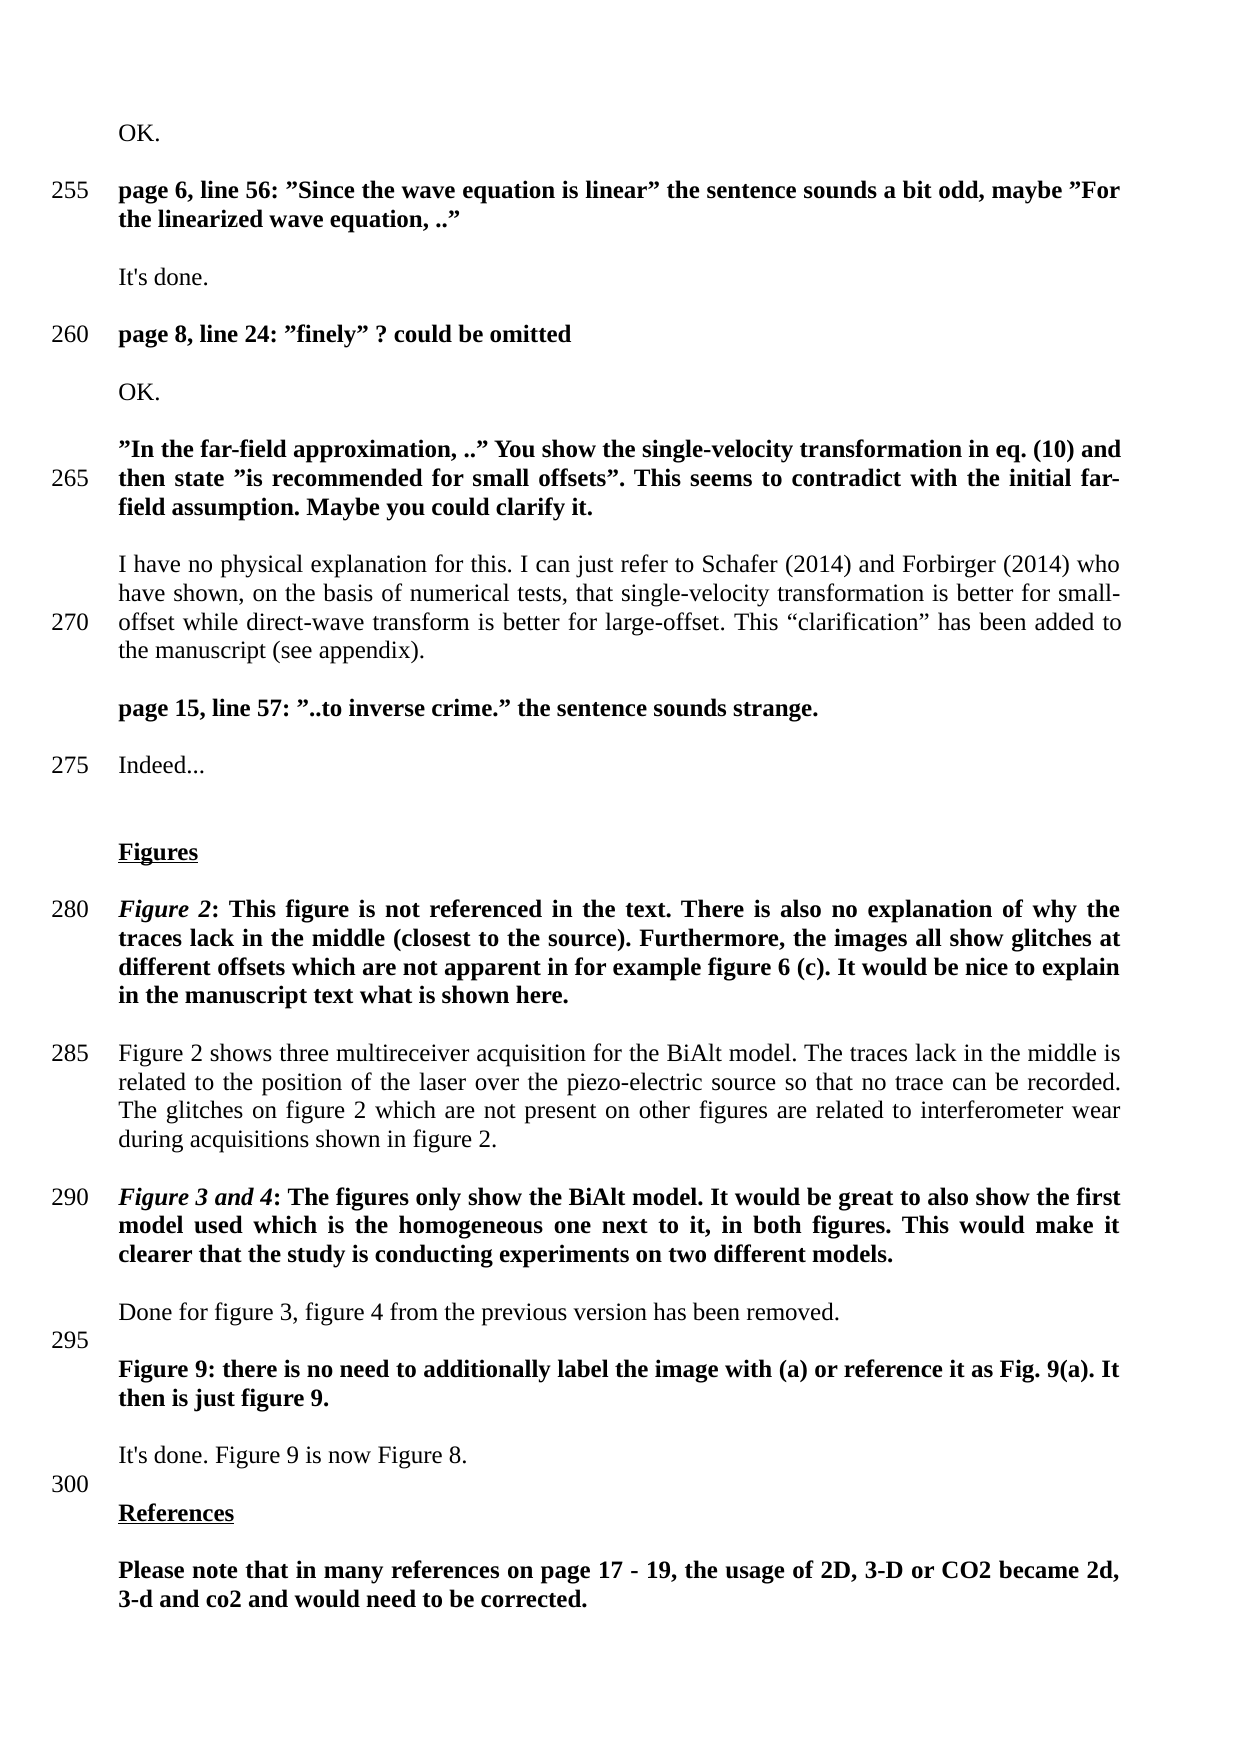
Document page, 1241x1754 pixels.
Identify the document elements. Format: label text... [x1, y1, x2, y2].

text Figure 2: This figure is not referenced in the text. There is also no explanation of why the traces lack in the middle (closest to the source). Furthermore, the images all show glitches at different offsets which are not apparent in for example figure 6 (c). It would be nice to explain in the manuscript text what is shown here. [118, 894, 1122, 1009]
text OK. [118, 377, 1122, 406]
text Figures [118, 837, 1122, 866]
text page 15, line 57: ”..to inverse crime.” the sentence sounds strange. [118, 693, 1122, 722]
text References [118, 1498, 1122, 1527]
text Indeed... [118, 751, 1122, 779]
text I have no physical explanation for this. I can just refer to Schafer (2014) and Forbirger (2014) who have shown, on the basis of numerical tests, that single-velocity transformation is better for small-offset while direct-wave transform is better for large-offset. This “clarification” has been added to the manuscript (see appendix). [118, 549, 1122, 664]
text ”In the far-field approximation, ..” You show the single-velocity transformation in eq. (10) and then state ”is recommended for small offsets”. This seems to contradict with the initial far-field assumption. Maybe you could clarify it. [118, 434, 1122, 521]
text It's done. Figure 9 is now Figure 8. [118, 1441, 1122, 1469]
text page 8, line 24: ”finely” ? could be omitted [118, 319, 1122, 348]
text Figure 3 and 4: The figures only show the BiAlt model. It would be great to also show the first model used which is the homogeneous one next to it, in both figures. This would make it clearer that the study is conducting experiments on two different models. [118, 1182, 1122, 1268]
text It's done. [118, 262, 1122, 291]
text Figure 9: there is no need to additionally label the image with (a) or reference it as Fig. 9(a). It then is just figure 9. [118, 1354, 1122, 1412]
text Please note that in many references on page 17 - 19, the usage of 2D, 3-D or CO2 became 2d, 3-d and co2 and would need to be corrected. [118, 1556, 1122, 1613]
text page 6, line 56: ”Since the wave equation is linear” the sentence sounds a bit odd, maybe ”For the linearized wave equation, ..” [118, 176, 1122, 233]
text Figure 2 shows three multireceiver acquisition for the BiAlt model. The traces lack in the middle is related to the position of the laser over the piezo-electric source so that no trace can be recorded. The glitches on figure 2 which are not present on other figures are related to interferometer wear during acquisitions shown in figure 2. [118, 1038, 1122, 1153]
text Done for figure 3, figure 4 from the previous version has been removed. [118, 1297, 1122, 1326]
text OK. [118, 118, 1122, 147]
